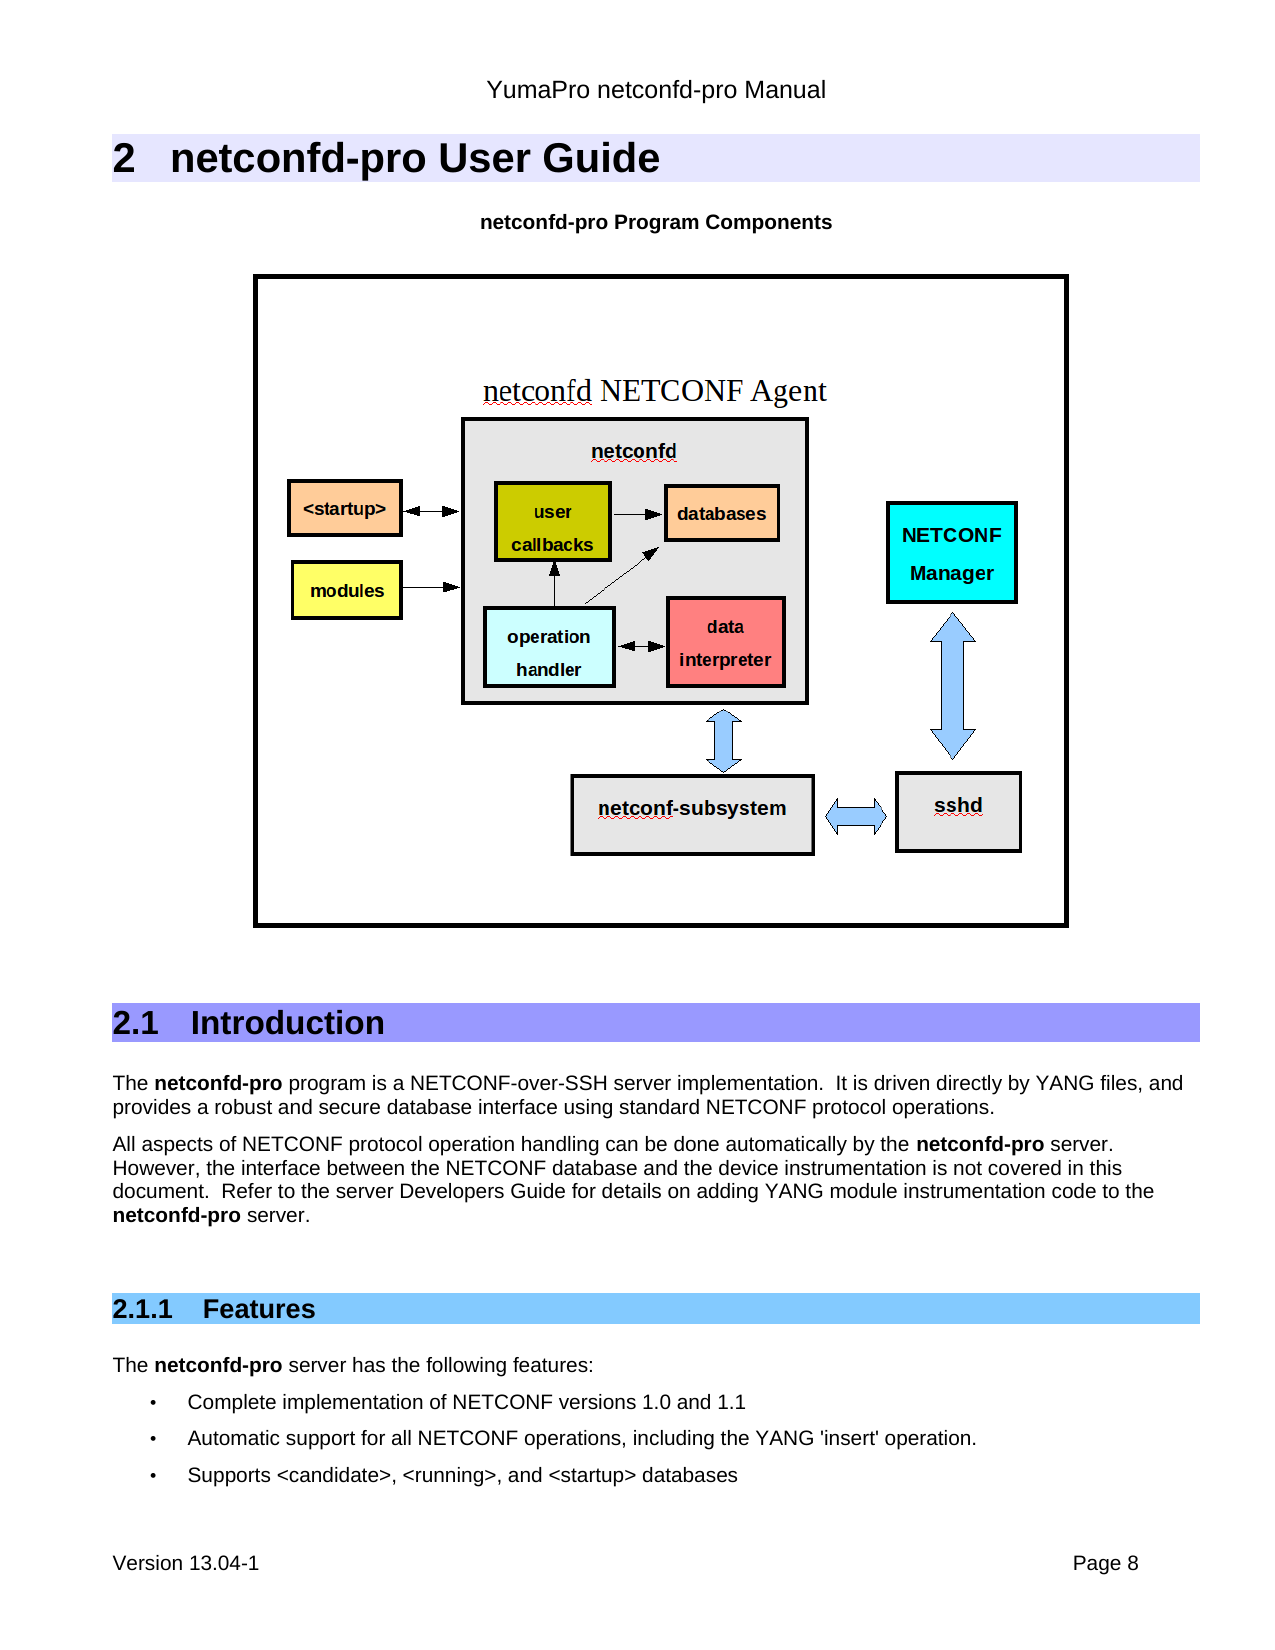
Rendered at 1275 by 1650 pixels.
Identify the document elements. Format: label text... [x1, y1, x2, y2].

subtitle netconfd-pro Program Components [127, 210, 1185, 234]
text All aspects of NETCONF protocol operation handling can be done automatically by the netconfd-pro server. However, the interface between the NETCONF database and the device instrumentation is not covered in this document. Refer to the server Developers Guide for details on adding YANG module instrumentation code to the netconfd-pro server. [112, 1131, 1200, 1227]
list Automatic support for all NETCONF operations, including the YANG 'insert' operation. [150, 1426, 1200, 1450]
text The netconfd-pro server has the following features: [112, 1353, 1200, 1377]
subtitle Introduction [112, 1003, 1200, 1042]
subtitle Features [112, 1293, 1200, 1324]
subtitle netconfd-pro User Guide [112, 134, 1200, 182]
picture [190, 234, 1123, 951]
text The netconfd-pro program is a NETCONF-over-SSH server implementation. It is driven directly by YANG files, and provides a robust and secure database interface using standard NETCONF protocol operations. [112, 1071, 1200, 1119]
list Complete implementation of NETCONF versions 1.0 and 1.1 [150, 1390, 1200, 1414]
list Supports <candidate>, <running>, and <startup> databases [150, 1463, 1200, 1487]
